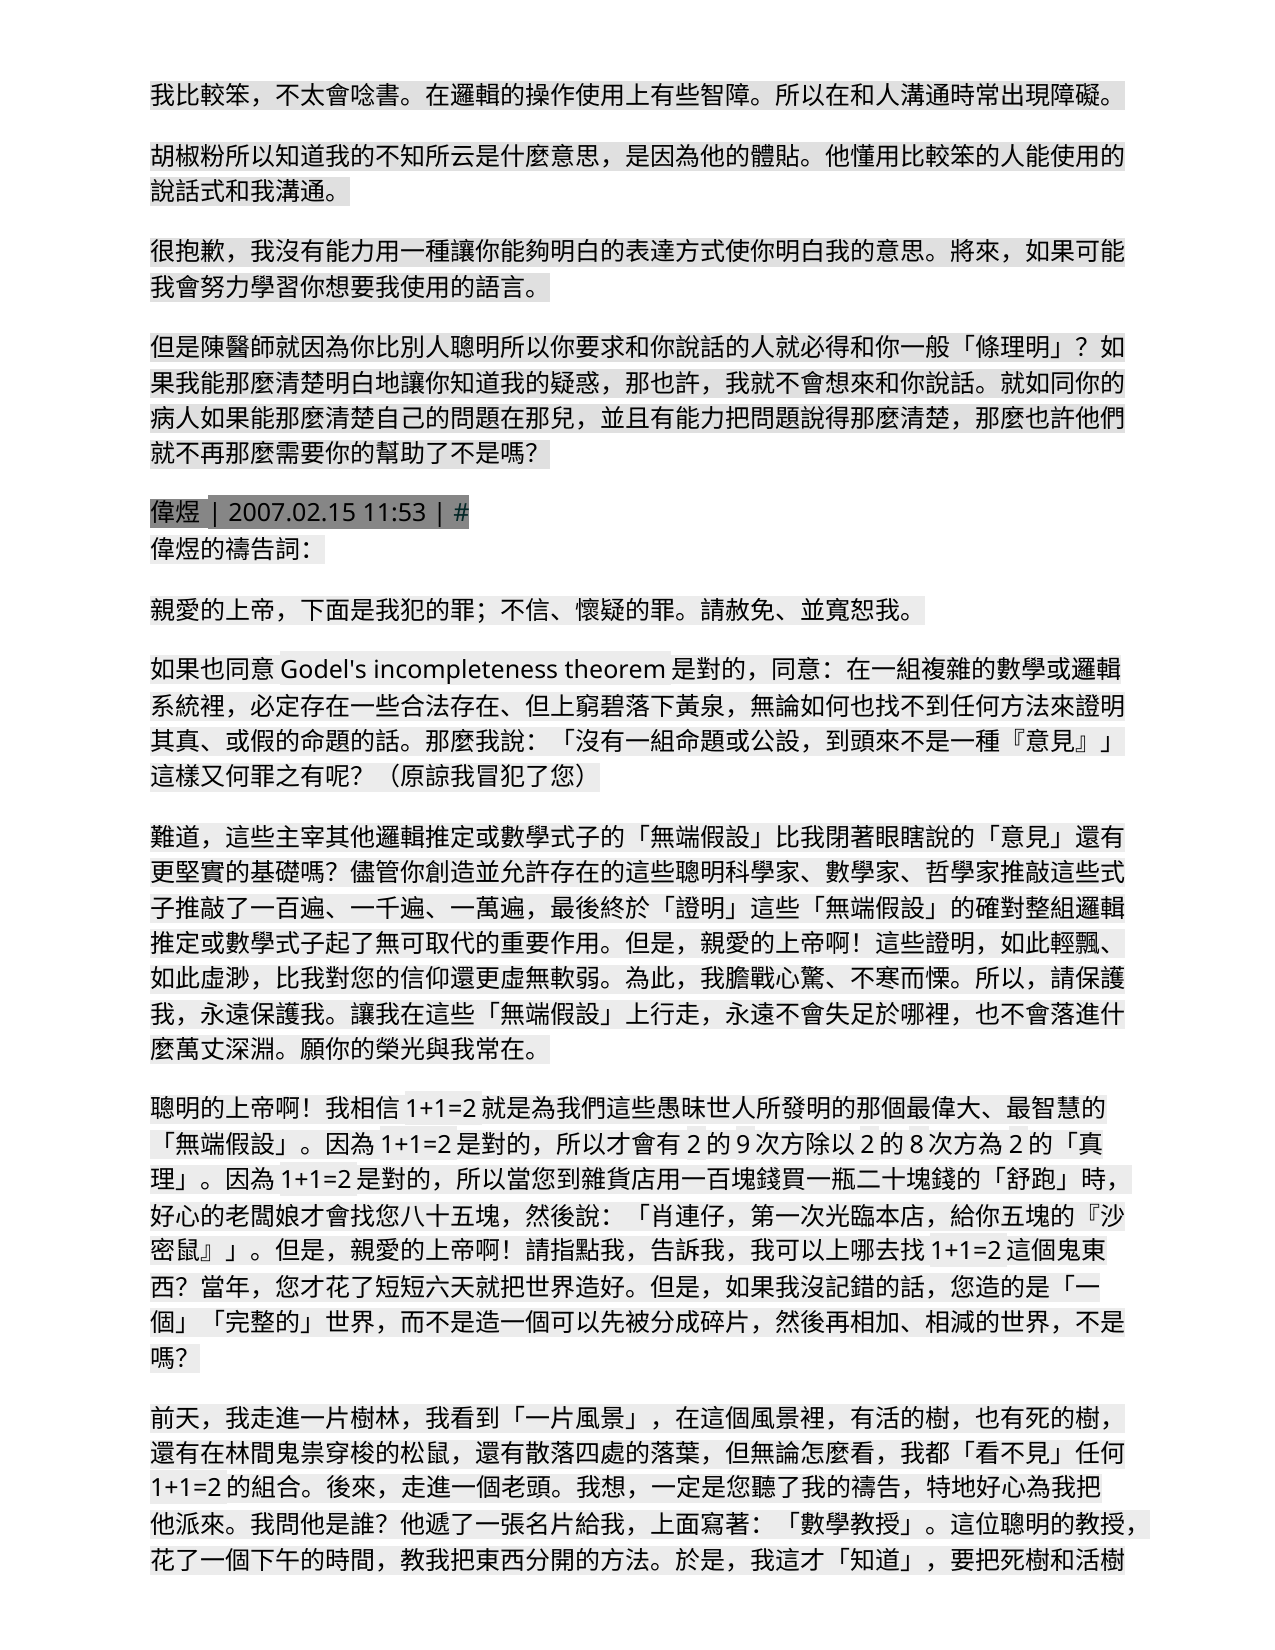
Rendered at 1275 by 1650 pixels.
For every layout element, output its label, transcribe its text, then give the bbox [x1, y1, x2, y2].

text 偉煜的禱告詞： [150, 529, 1125, 564]
text 如果也同意Godel's incompleteness theorem是對的，同意：在一組複雜的數學或邏輯系統裡，必定存在一些合法存在、但上窮碧落下黃泉，無論如何也找不到任何方法來證明其真、或假的命題的話。那麼我說：「沒有一組命題或公設，到頭來不是一種『意見』」這樣又何罪之有呢？（原諒我冒犯了您） [150, 650, 1125, 792]
text 但是陳醫師就因為你比別人聰明所以你要求和你說話的人就必得和你一般「條理明」？如果我能那麼清楚明白地讓你知道我的疑惑，那也許，我就不會想來和你說話。就如同你的病人如果能那麼清楚自己的問題在那兒，並且有能力把問題說得那麼清楚，那麼也許他們就不再那麼需要你的幫助了不是嗎？ [150, 327, 1125, 469]
text 偉煜 | 2007.02.15 11:53 | # [150, 494, 1125, 529]
text 前天，我走進一片樹林，我看到「一片風景」，在這個風景裡，有活的樹，也有死的樹，還有在林間鬼祟穿梭的松鼠，還有散落四處的落葉，但無論怎麼看，我都「看不見」任何1+1=2的組合。後來，走進一個老頭。我想，一定是您聽了我的禱告，特地好心為我把他派來。我問他是誰？他遞了一張名片給我，上面寫著：「數學教授」。這位聰明的教授，花了一個下午的時間，教我把東西分開的方法。於是，我這才「知道」，要把死樹和活樹分成兩堆，同時，也要把「一片樹林」視為「好幾棵數的組合」。他還告訴我，因為松鼠和樹木不同類，所以，一定要「分開對待」。當您派來的使者為我把一團「混亂」抽絲剝繭地一一「釐清」後，最後，我終於瞭解什麼叫數學。但是，在我與他告別、走出森林以前，我卻感到自己的靈魂已經變成一地的碎片。 [150, 1398, 1125, 1575]
text 很抱歉，我沒有能力用一種讓你能夠明白的表達方式使你明白我的意思。將來，如果可能我會努力學習你想要我使用的語言。 [150, 231, 1125, 302]
text 難道，這些主宰其他邏輯推定或數學式子的「無端假設」比我閉著眼瞎說的「意見」還有更堅實的基礎嗎？儘管你創造並允許存在的這些聰明科學家、數學家、哲學家推敲這些式子推敲了一百遍、一千遍、一萬遍，最後終於「證明」這些「無端假設」的確對整組邏輯推定或數學式子起了無可取代的重要作用。但是，親愛的上帝啊！這些證明，如此輕飄、如此虛渺，比我對您的信仰還更虛無軟弱。為此，我膽戰心驚、不寒而慄。所以，請保護我，永遠保護我。讓我在這些「無端假設」上行走，永遠不會失足於哪裡，也不會落進什麼萬丈深淵。願你的榮光與我常在。 [150, 817, 1125, 1064]
text 胡椒粉所以知道我的不知所云是什麼意思，是因為他的體貼。他懂用比較笨的人能使用的說話式和我溝通。 [150, 135, 1125, 206]
text 親愛的上帝，下面是我犯的罪；不信、懷疑的罪。請赦免、並寬恕我。 [150, 589, 1125, 625]
text 我比較笨，不太會唸書。在邏輯的操作使用上有些智障。所以在和人溝通時常出現障礙。 [150, 75, 1125, 110]
text 聰明的上帝啊！我相信1+1=2就是為我們這些愚昧世人所發明的那個最偉大、最智慧的「無端假設」。因為1+1=2是對的，所以才會有2的9次方除以2的8次方為2的「真理」。因為1+1=2是對的，所以當您到雜貨店用一百塊錢買一瓶二十塊錢的「舒跑」時，好心的老闆娘才會找您八十五塊，然後說：「肖連仔，第一次光臨本店，給你五塊的『沙密鼠』」。但是，親愛的上帝啊！請指點我，告訴我，我可以上哪去找1+1=2這個鬼東西？當年，您才花了短短六天就把世界造好。但是，如果我沒記錯的話，您造的是「一個」「完整的」世界，而不是造一個可以先被分成碎片，然後再相加、相減的世界，不是嗎？ [150, 1089, 1125, 1373]
